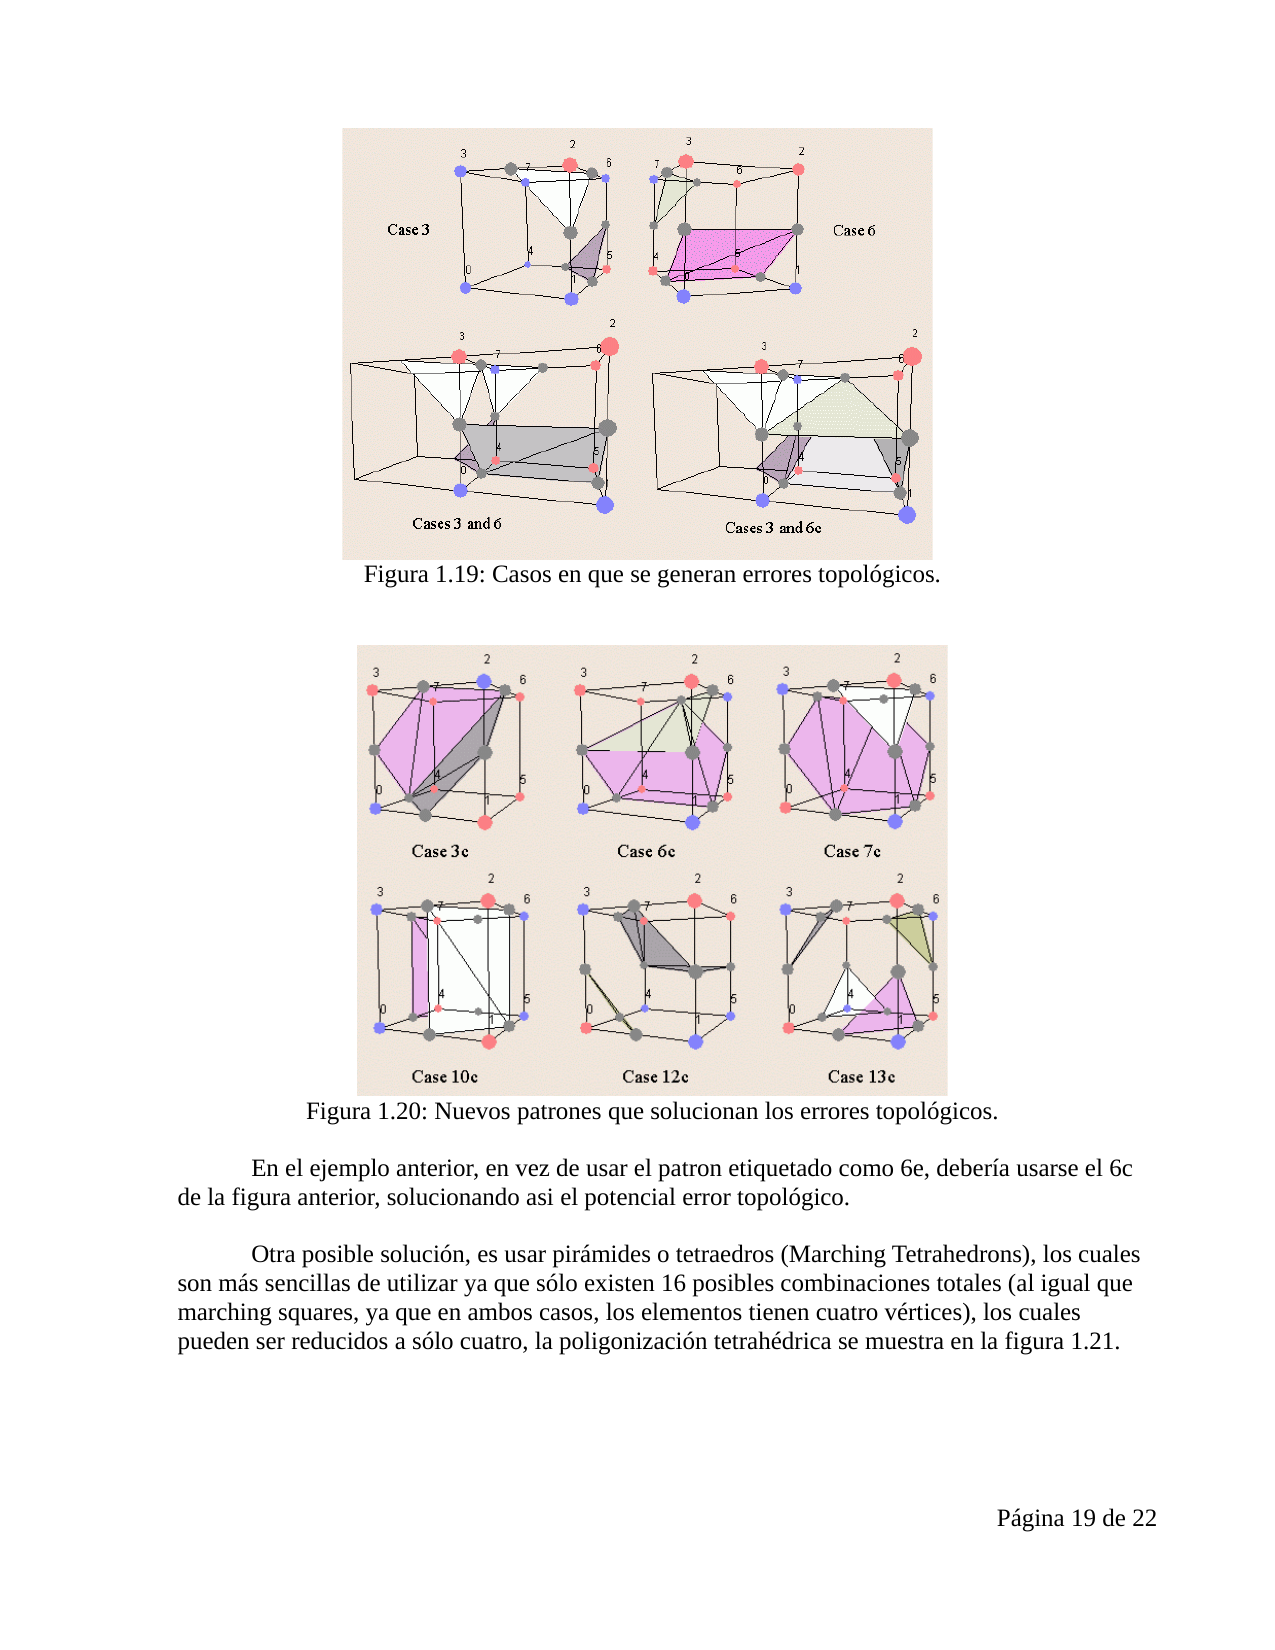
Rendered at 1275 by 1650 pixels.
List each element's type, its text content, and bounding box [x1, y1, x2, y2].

text Otra posible solución, es usar pirámides o tetraedros (Marching Tetrahedrons), los cuales son más sencillas de utilizar ya que sólo existen 16 posibles combinaciones totales (al igual que marching squares, ya que en ambos casos, los elementos tienen cuatro vértices), los cuales pueden ser reducidos a sólo cuatro, la poligonización tetrahédrica se muestra en la figura 1.21. [177, 1239, 1157, 1354]
text Figura 1.20: Nuevos patrones que solucionan los errores topológicos. [148, 646, 1157, 1124]
picture [342, 128, 933, 560]
picture [357, 645, 948, 1096]
text Figura 1.19: Casos en que se generan errores topológicos. [148, 118, 1157, 588]
text En el ejemplo anterior, en vez de usar el patron etiquetado como 6e, debería usarse el 6c de la figura anterior, solucionando asi el potencial error topológico. [177, 1153, 1157, 1211]
